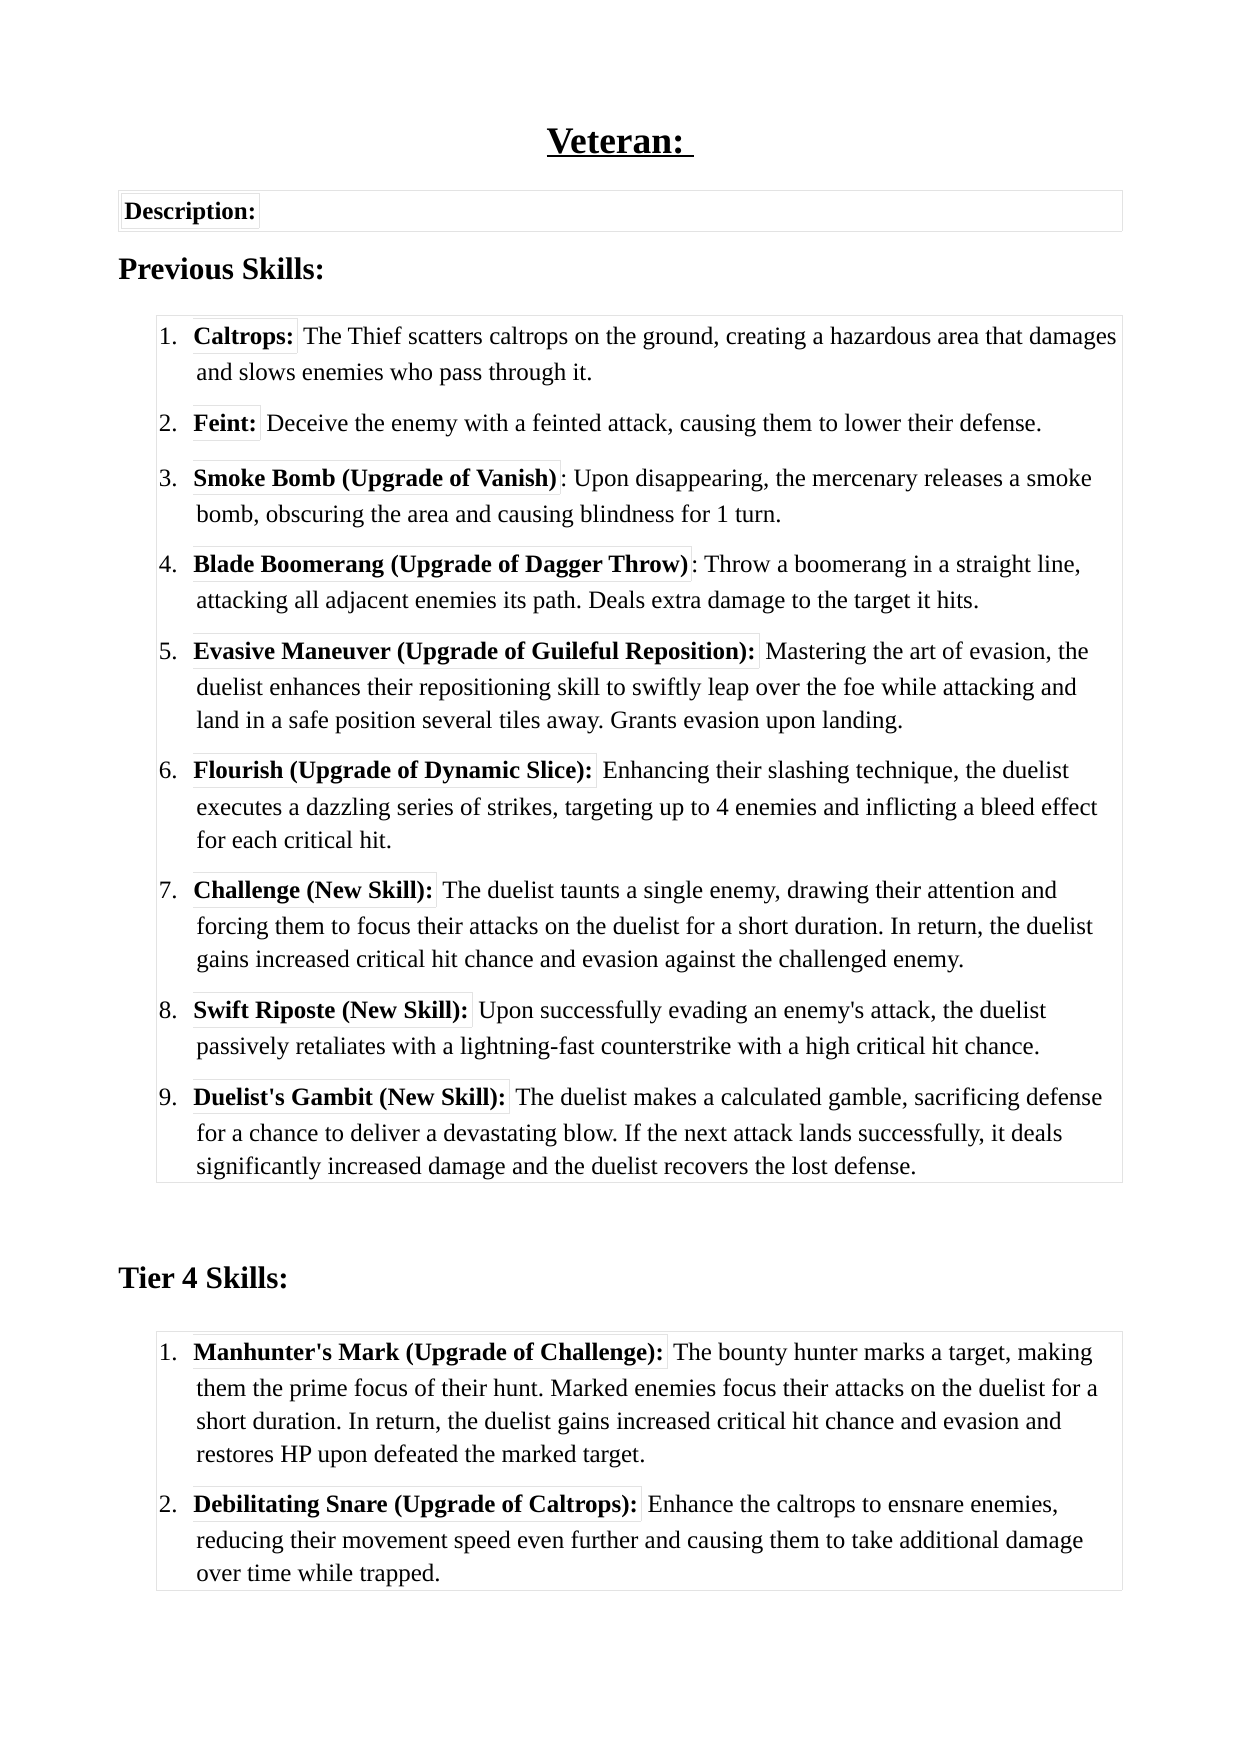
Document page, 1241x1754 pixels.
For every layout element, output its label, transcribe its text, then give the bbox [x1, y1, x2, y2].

text Tier 4 Skills: [118, 1259, 1122, 1295]
list Caltrops: The Thief scatters caltrops on the ground, creating a hazardous area that damages and slows enemies who pass through it. [157, 316, 1122, 386]
list Feint: Deceive the enemy with a feinted attack, causing them to lower their defense. [157, 402, 1122, 440]
list Duelist's Gambit (New Skill): The duelist makes a calculated gamble, sacrificing defense for a chance to deliver a devastating blow. If the next attack lands successfully, it deals significantly increased damage and the duelist recovers the lost defense. [157, 1076, 1122, 1182]
list Evasive Maneuver (Upgrade of Guileful Reposition): Mastering the art of evasion, the duelist enhances their repositioning skill to swiftly leap over the foe while attacking and land in a safe position several tiles away. Grants evasion upon landing. [157, 630, 1122, 734]
list Flourish (Upgrade of Dynamic Slice): Enhancing their slashing technique, the duelist executes a dazzling series of strikes, targeting up to 4 enemies and inflicting a bleed effect for each critical hit. [157, 749, 1122, 853]
list Challenge (New Skill): The duelist taunts a single enemy, drawing their attention and forcing them to focus their attacks on the duelist for a short duration. In return, the duelist gains increased critical hit chance and evasion against the challenged enemy. [157, 869, 1122, 973]
text Previous Skills: [118, 251, 1122, 287]
text Description: [119, 191, 1122, 231]
list Blade Boomerang (Upgrade of Dagger Throw): Throw a boomerang in a straight line, attacking all adjacent enemies its path. Deals extra damage to the target it hits. [157, 543, 1122, 614]
list Manhunter's Mark (Upgrade of Challenge): The bounty hunter marks a target, making them the prime focus of their hunt. Marked enemies focus their attacks on the duelist for a short duration. In return, the duelist gains increased critical hit chance and evasion and restores HP upon defeated the marked target. [157, 1332, 1122, 1468]
list Smoke Bomb (Upgrade of Vanish): Upon disappearing, the mercenary releases a smoke bomb, obscuring the area and causing blindness for 1 turn. [157, 457, 1122, 527]
text Veteran: [118, 118, 1122, 161]
list Debilitating Snare (Upgrade of Caltrops): Enhance the caltrops to ensnare enemies, reducing their movement speed even further and causing them to take additional damage over time while trapped. [157, 1483, 1122, 1590]
list Swift Riposte (New Skill): Upon successfully evading an enemy's attack, the duelist passively retaliates with a lightning-fast counterstrike with a high critical hit chance. [157, 989, 1122, 1060]
